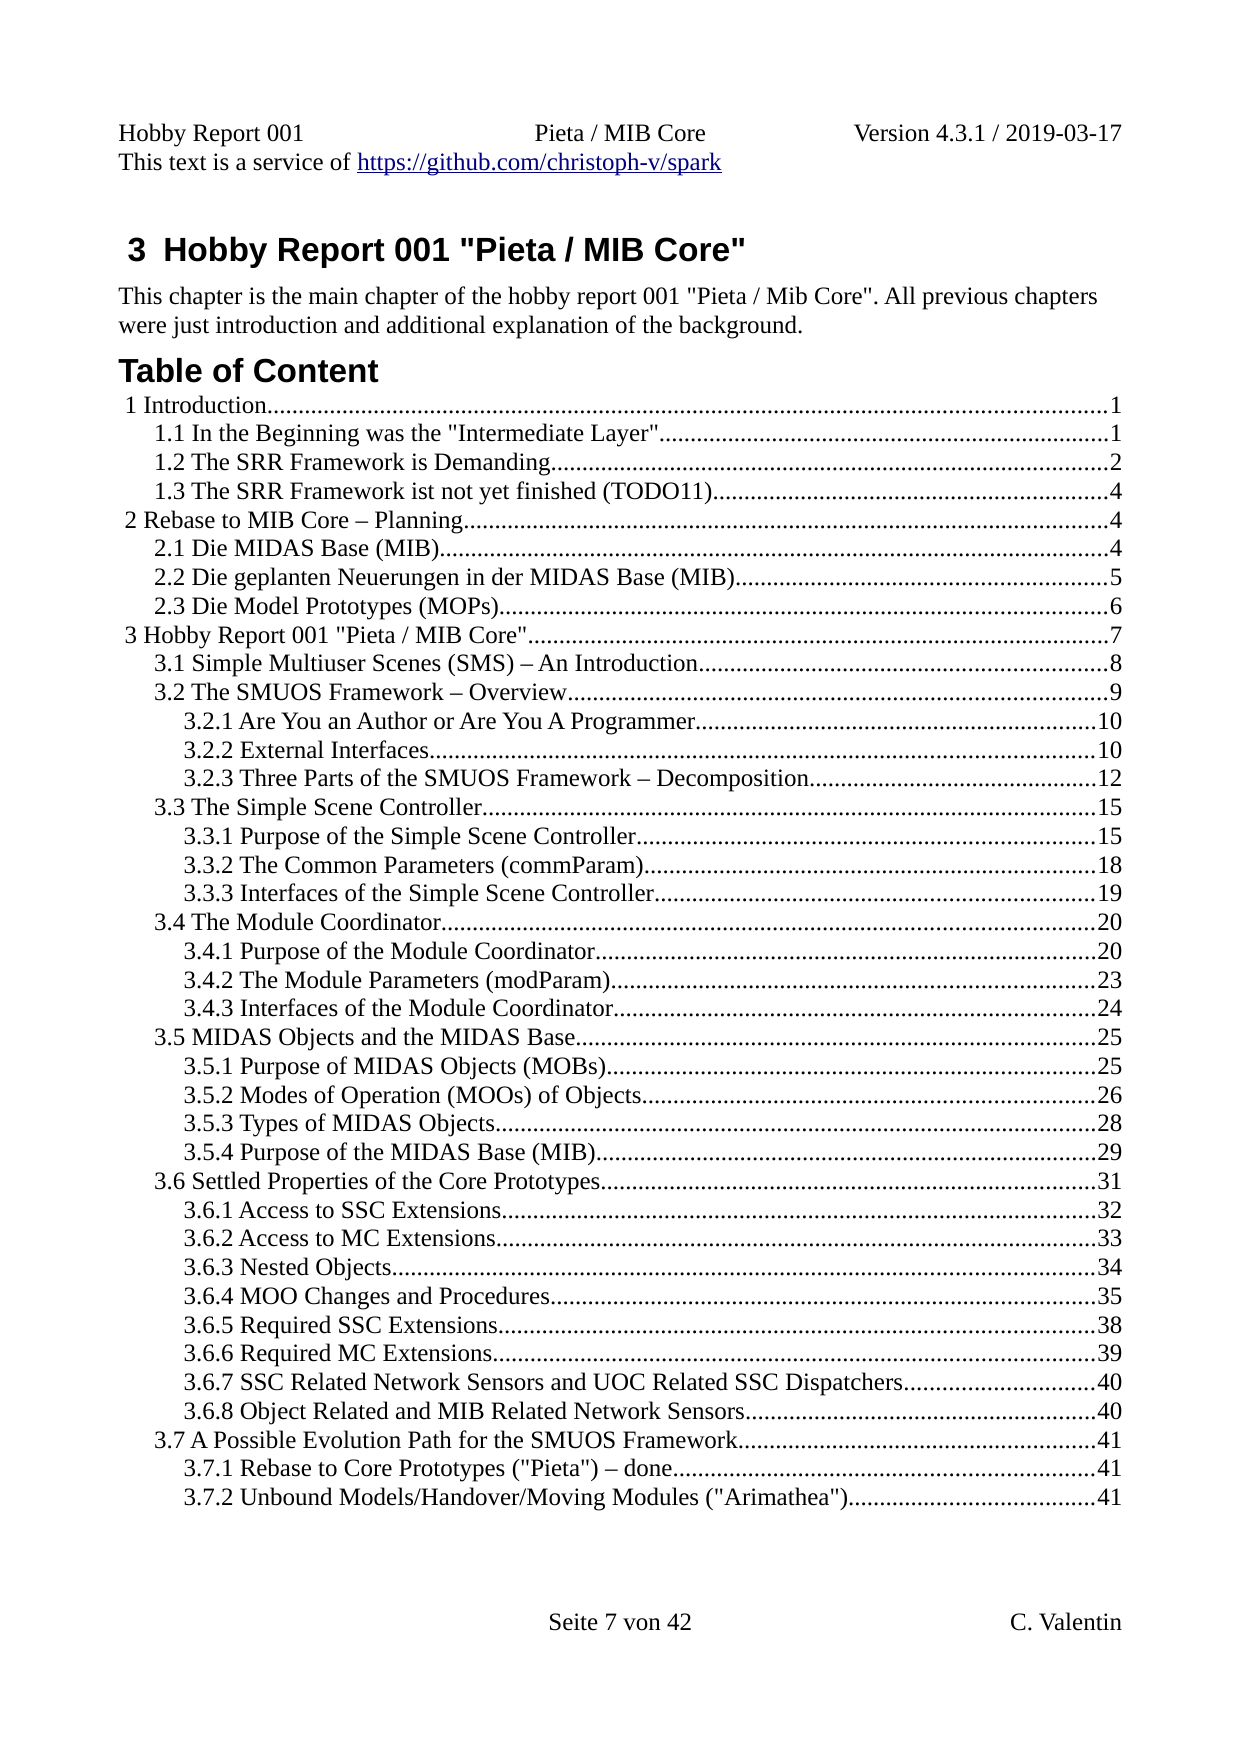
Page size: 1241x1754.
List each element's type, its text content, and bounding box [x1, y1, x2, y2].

text 3.6.5 Required SSC Extensions 38 [177, 1310, 1122, 1338]
text 3.3.1 Purpose of the Simple Scene Controller 15 [177, 821, 1122, 850]
text 3.6.3 Nested Objects 34 [177, 1252, 1122, 1281]
text 3.2.1 Are You an Author or Are You A Programmer 10 [177, 706, 1122, 735]
text 3.6.4 MOO Changes and Procedures 35 [177, 1281, 1122, 1310]
text 3.2.2 External Interfaces 10 [177, 735, 1122, 763]
text 3.5.3 Types of MIDAS Objects 28 [177, 1108, 1122, 1137]
text 2.2 Die geplanten Neuerungen in der MIDAS Base (MIB) 5 [148, 562, 1122, 591]
text 3.7 A Possible Evolution Path for the SMUOS Framework 41 [148, 1425, 1122, 1453]
text 1 Introduction 1 [118, 390, 1122, 418]
text 1.3 The SRR Framework ist not yet finished (TODO11) 4 [148, 476, 1122, 505]
text 3.4.1 Purpose of the Module Coordinator 20 [177, 936, 1122, 965]
text 3.6.6 Required MC Extensions 39 [177, 1338, 1122, 1367]
text 3.7.1 Rebase to Core Prototypes ("Pieta") – done 41 [177, 1453, 1122, 1482]
text 3.1 Simple Multiuser Scenes (SMS) – An Introduction 8 [148, 648, 1122, 677]
text 1.1 In the Beginning was the "Intermediate Layer" 1 [148, 418, 1122, 447]
text 3 Hobby Report 001 "Pieta / MIB Core" 7 [118, 620, 1122, 648]
text 3.5.4 Purpose of the MIDAS Base (MIB) 29 [177, 1137, 1122, 1166]
text This chapter is the main chapter of the hobby report 001 "Pieta / Mib Core". All previous chapters were just introduction and additional explanation of the background. [118, 281, 1122, 339]
text 3.6.8 Object Related and MIB Related Network Sensors 40 [177, 1396, 1122, 1425]
text 2.1 Die MIDAS Base (MIB) 4 [148, 533, 1122, 562]
text 3.5.1 Purpose of MIDAS Objects (MOBs) 25 [177, 1051, 1122, 1080]
text 3.3.3 Interfaces of the Simple Scene Controller 19 [177, 878, 1122, 907]
text 3.2 The SMUOS Framework – Overview 9 [148, 677, 1122, 706]
text 3.4.2 The Module Parameters (modParam) 23 [177, 965, 1122, 993]
text 2.3 Die Model Prototypes (MOPs) 6 [148, 591, 1122, 620]
text 3.6.1 Access to SSC Extensions 32 [177, 1195, 1122, 1223]
subtitle Hobby Report 001 "Pieta / MIB Core" [118, 230, 1122, 269]
text 3.5 MIDAS Objects and the MIDAS Base 25 [148, 1022, 1122, 1051]
text 3.2.3 Three Parts of the SMUOS Framework – Decomposition 12 [177, 763, 1122, 792]
text 3.4.3 Interfaces of the Module Coordinator 24 [177, 993, 1122, 1022]
text 2 Rebase to MIB Core – Planning 4 [118, 505, 1122, 533]
subtitle Table of Content [118, 351, 1122, 390]
text 3.6 Settled Properties of the Core Prototypes 31 [148, 1166, 1122, 1195]
text 3.3.2 The Common Parameters (commParam) 18 [177, 850, 1122, 878]
text 3.5.2 Modes of Operation (MOOs) of Objects 26 [177, 1080, 1122, 1108]
text 3.3 The Simple Scene Controller 15 [148, 792, 1122, 821]
text 3.6.2 Access to MC Extensions 33 [177, 1223, 1122, 1252]
text 3.4 The Module Coordinator 20 [148, 907, 1122, 936]
text 3.6.7 SSC Related Network Sensors and UOC Related SSC Dispatchers 40 [177, 1367, 1122, 1396]
text 1.2 The SRR Framework is Demanding 2 [148, 447, 1122, 476]
text 3.7.2 Unbound Models/Handover/Moving Modules ("Arimathea") 41 [177, 1482, 1122, 1511]
